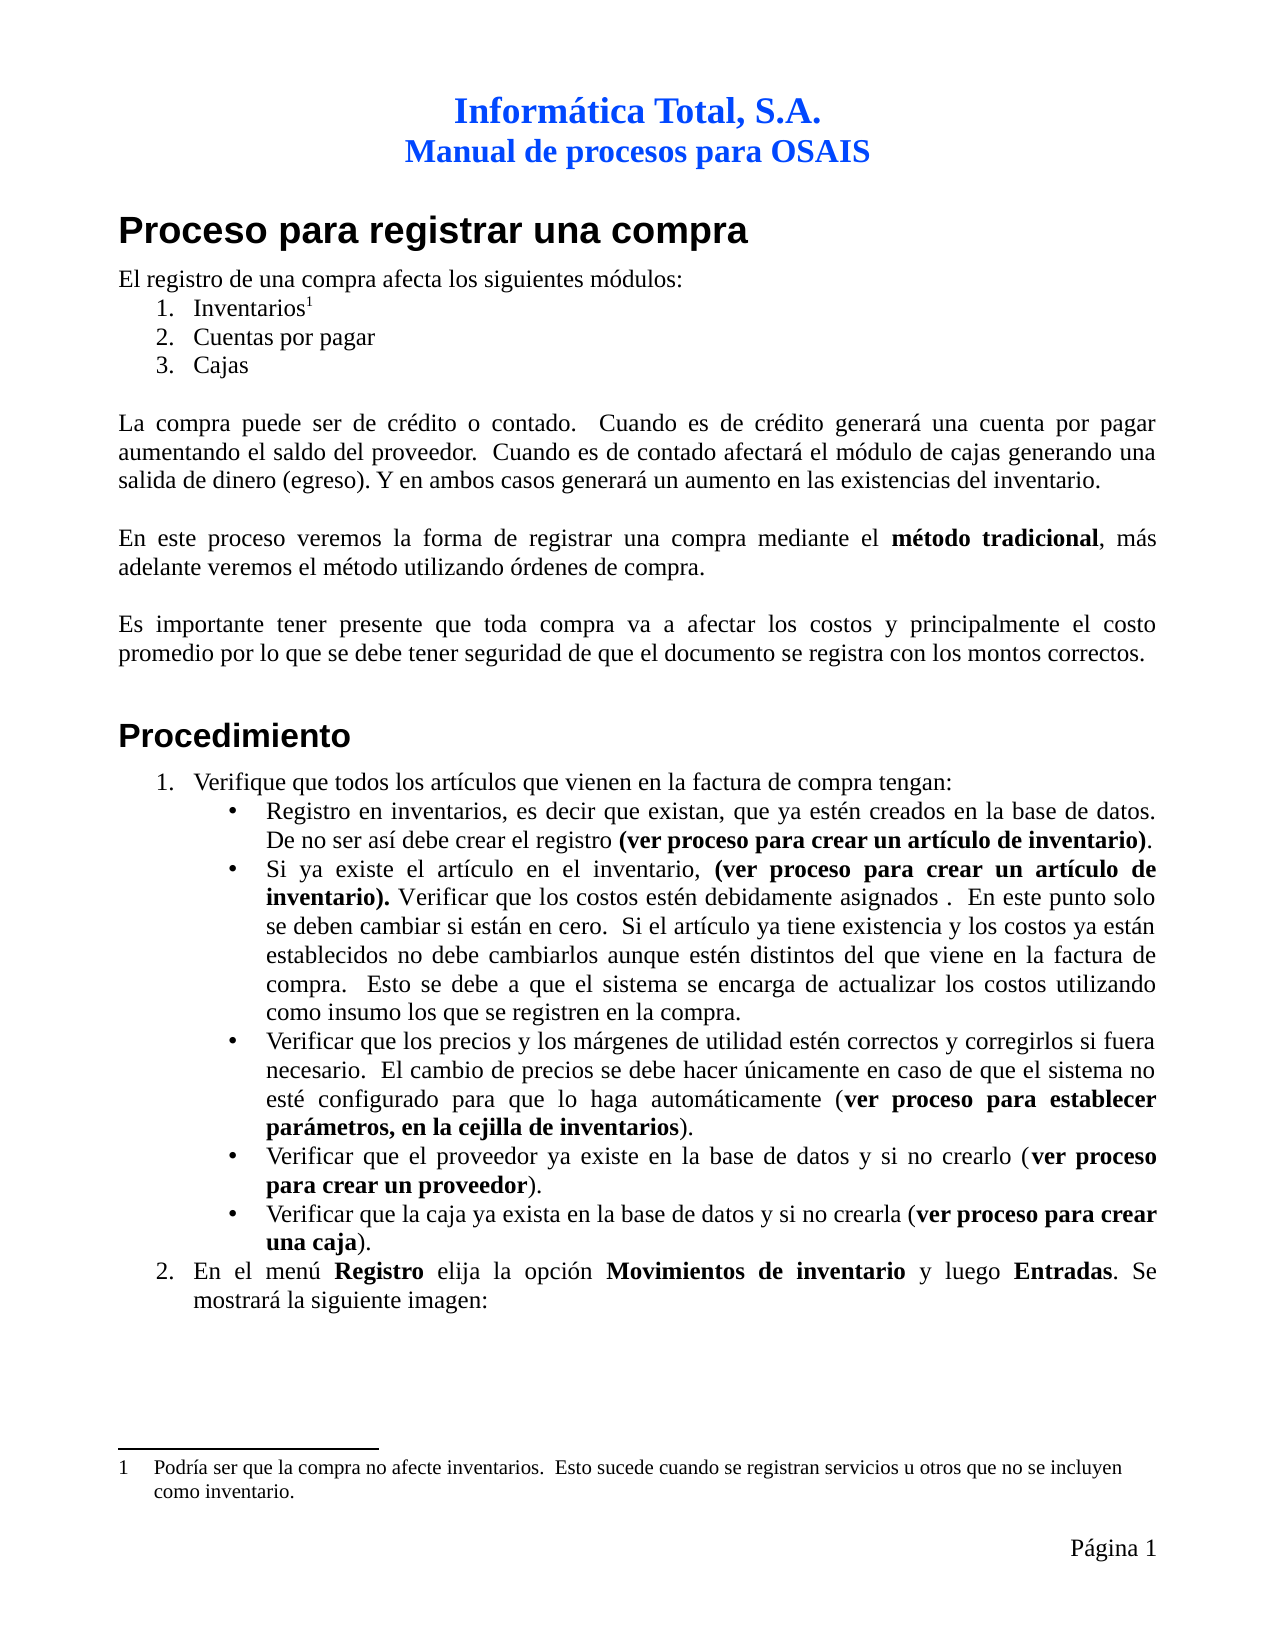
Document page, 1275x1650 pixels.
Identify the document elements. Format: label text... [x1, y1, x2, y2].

subtitle Procedimiento [118, 716, 1157, 755]
list Verificar que la caja ya exista en la base de datos y si no crearla (ver proceso para crear una caja). [228, 1199, 1157, 1256]
text El registro de una compra afecta los siguientes módulos: [118, 264, 1157, 293]
subtitle Proceso para registrar una compra [118, 208, 1157, 252]
list Inventarios [156, 293, 1157, 322]
list Cuentas por pagar [156, 322, 1157, 350]
text La compra puede ser de crédito o contado. Cuando es de crédito generará una cuenta por pagar aumentando el saldo del proveedor. Cuando es de contado afectará el módulo de cajas generando una salida de dinero (egreso). Y en ambos casos generará un aumento en las existencias del inventario. [118, 408, 1157, 494]
text En este proceso veremos la forma de registrar una compra mediante el método tradicional, más adelante veremos el método utilizando órdenes de compra. [118, 523, 1157, 580]
list Verifique que todos los artículos que vienen en la factura de compra tengan: [156, 767, 1157, 796]
list Cajas [156, 350, 1157, 379]
list Registro en inventarios, es decir que existan, que ya estén creados en la base de datos. De no ser así debe crear el registro (ver proceso para crear un artículo de inventario). [228, 796, 1157, 854]
list Si ya existe el artículo en el inventario, (ver proceso para crear un artículo de inventario). Verificar que los costos estén debidamente asignados . En este punto solo se deben cambiar si están en cero. Si el artículo ya tiene existencia y los costos ya están establecidos no debe cambiarlos aunque estén distintos del que viene en la factura de compra. Esto se debe a que el sistema se encarga de actualizar los costos utilizando como insumo los que se registren en la compra. [228, 854, 1157, 1026]
list En el menú Registro elija la opción Movimientos de inventario y luego Entradas. Se mostrará la siguiente imagen: [156, 1256, 1157, 1314]
list Verificar que los precios y los márgenes de utilidad estén correctos y corregirlos si fuera necesario. El cambio de precios se debe hacer únicamente en caso de que el sistema no esté configurado para que lo haga automáticamente (ver proceso para establecer parámetros, en la cejilla de inventarios). [228, 1026, 1157, 1141]
list Verificar que el proveedor ya existe en la base de datos y si no crearlo (ver proceso para crear un proveedor). [228, 1141, 1157, 1199]
text Es importante tener presente que toda compra va a afectar los costos y principalmente el costo promedio por lo que se debe tener seguridad de que el documento se registra con los montos correctos. [118, 609, 1157, 667]
list Podría ser que la compra no afecte inventarios. Esto sucede cuando se registran servicios u otros que no se incluyen como inventario. [118, 1455, 1157, 1503]
